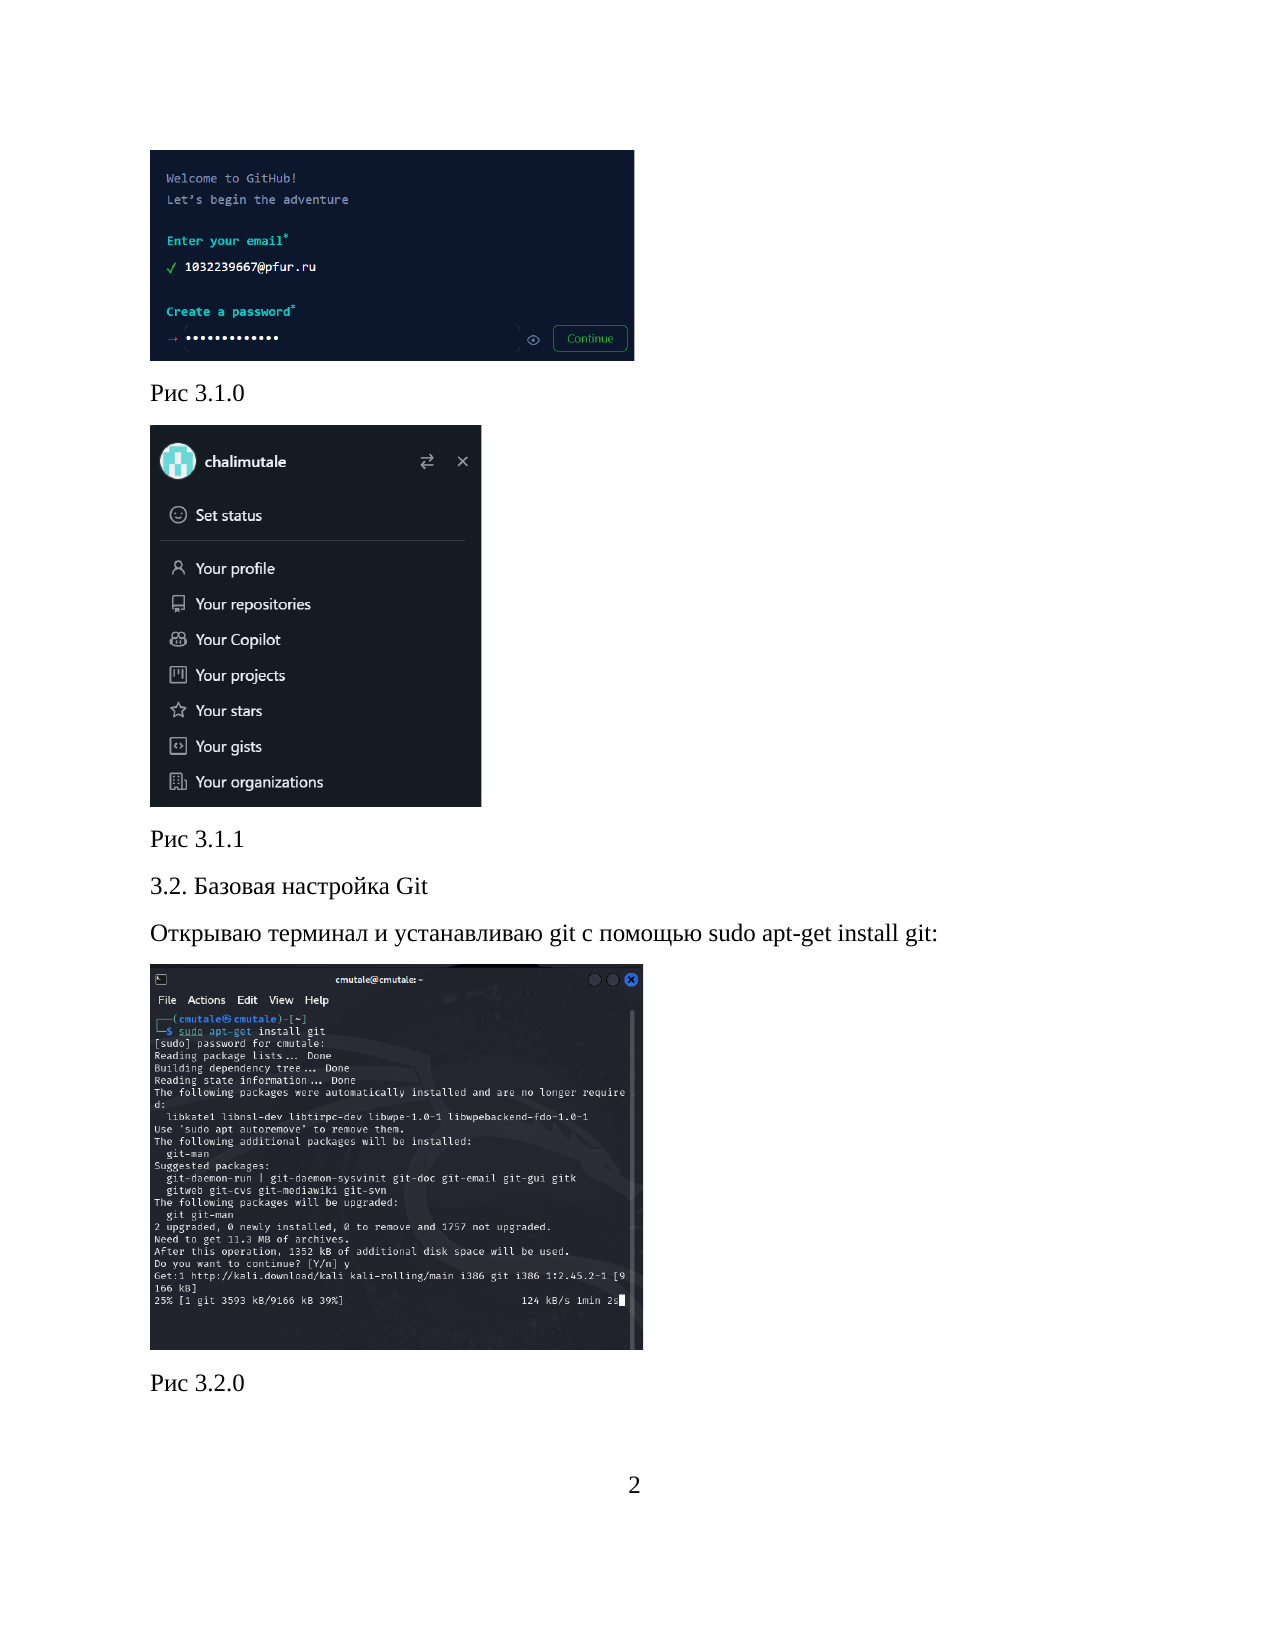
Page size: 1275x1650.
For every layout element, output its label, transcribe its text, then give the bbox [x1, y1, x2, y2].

picture [150, 964, 644, 1350]
text Открываю терминал и устанавливаю git с помощью sudo apt-get install git: [150, 918, 1125, 946]
picture [150, 150, 635, 361]
text Рис 3.1.1 [150, 824, 1125, 853]
picture [150, 425, 482, 807]
text 3.2. Базовая настройка Git [150, 871, 1125, 900]
text Рис 3.2.0 [150, 1368, 1125, 1396]
text Рис 3.1.0 [150, 378, 1125, 407]
